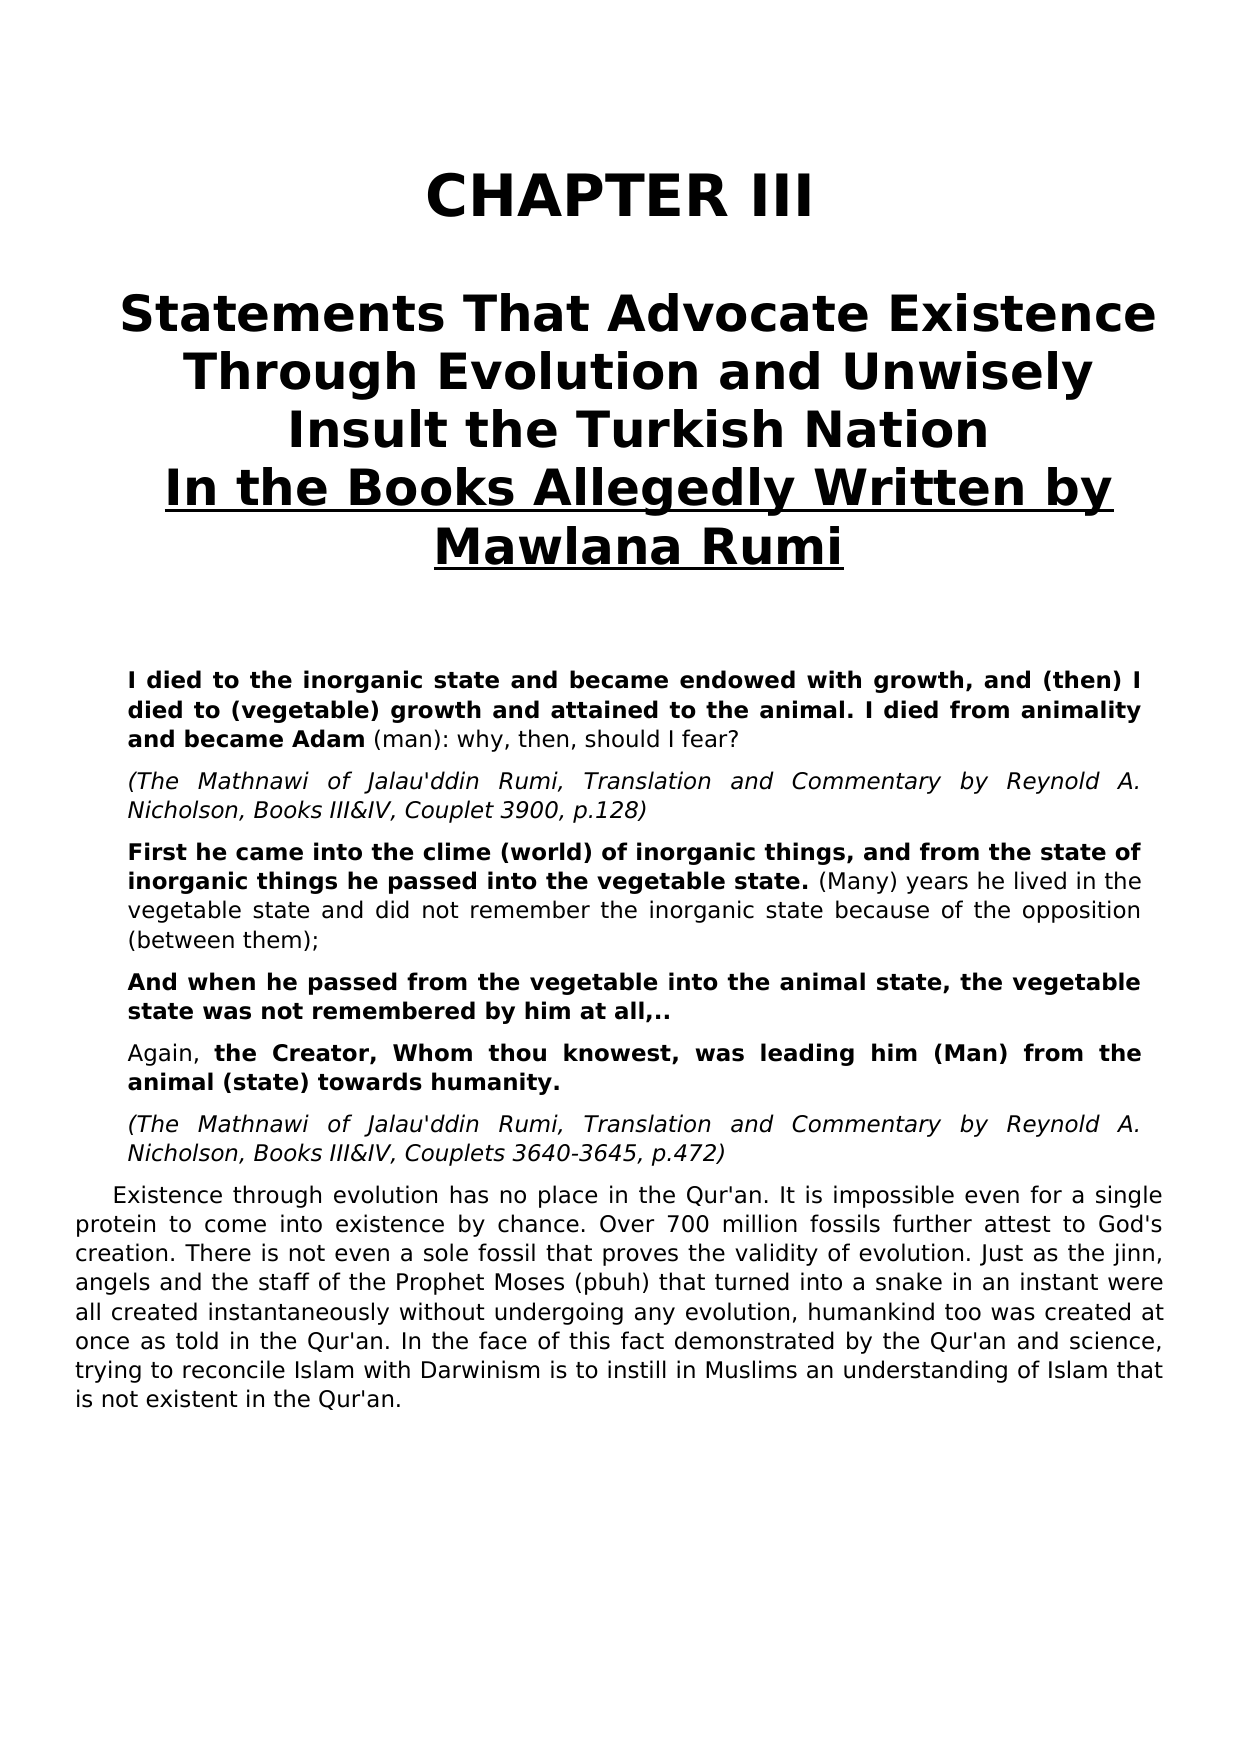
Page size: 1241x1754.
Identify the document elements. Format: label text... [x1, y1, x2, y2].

subtitle Statements That Advocate Existence Through Evolution and Unwisely Insult the Turkish Nation In the Books Allegedly Written by Mawlana Rumi [112, 285, 1165, 576]
text (The Mathnawi of Jalau'ddin Rumi, Translation and Commentary by Reynold A. Nicholson, Books III&IV, Couplet 3900, p.128) [127, 768, 1143, 824]
text Existence through evolution has no place in the Qur'an. It is impossible even for a single protein to come into existence by chance. Over 700 million fossils further attest to God's creation. There is not even a sole fossil that proves the validity of evolution. Just as the jinn, angels and the staff of the Prophet Moses (pbuh) that turned into a snake in an instant were all created instantaneously without undergoing any evolution, humankind too was created at once as told in the Qur'an. In the face of this fact demonstrated by the Qur'an and science, trying to reconcile Islam with Darwinism is to instill in Muslims an understanding of Islam that is not existent in the Qur'an. [75, 1182, 1165, 1413]
text And when he passed from the vegetable into the animal state, the vegetable state was not remembered by him at all,.. [127, 969, 1143, 1024]
text Again, the Creator, Whom thou knowest, was leading him (Man) from the animal (state) towards humanity. [127, 1040, 1143, 1096]
text (The Mathnawi of Jalau'ddin Rumi, Translation and Commentary by Reynold A. Nicholson, Books III&IV, Couplets 3640-3645, p.472) [127, 1111, 1143, 1167]
subtitle CHAPTER III [75, 162, 1165, 230]
text I died to the inorganic state and became endowed with growth, and (then) I died to (vegetable) growth and attained to the animal. I died from animality and became Adam (man): why, then, should I fear? [127, 668, 1143, 753]
text First he came into the clime (world) of inorganic things, and from the state of inorganic things he passed into the vegetable state. (Many) years he lived in the vegetable state and did not remember the inorganic state because of the opposition (between them); [127, 839, 1143, 953]
